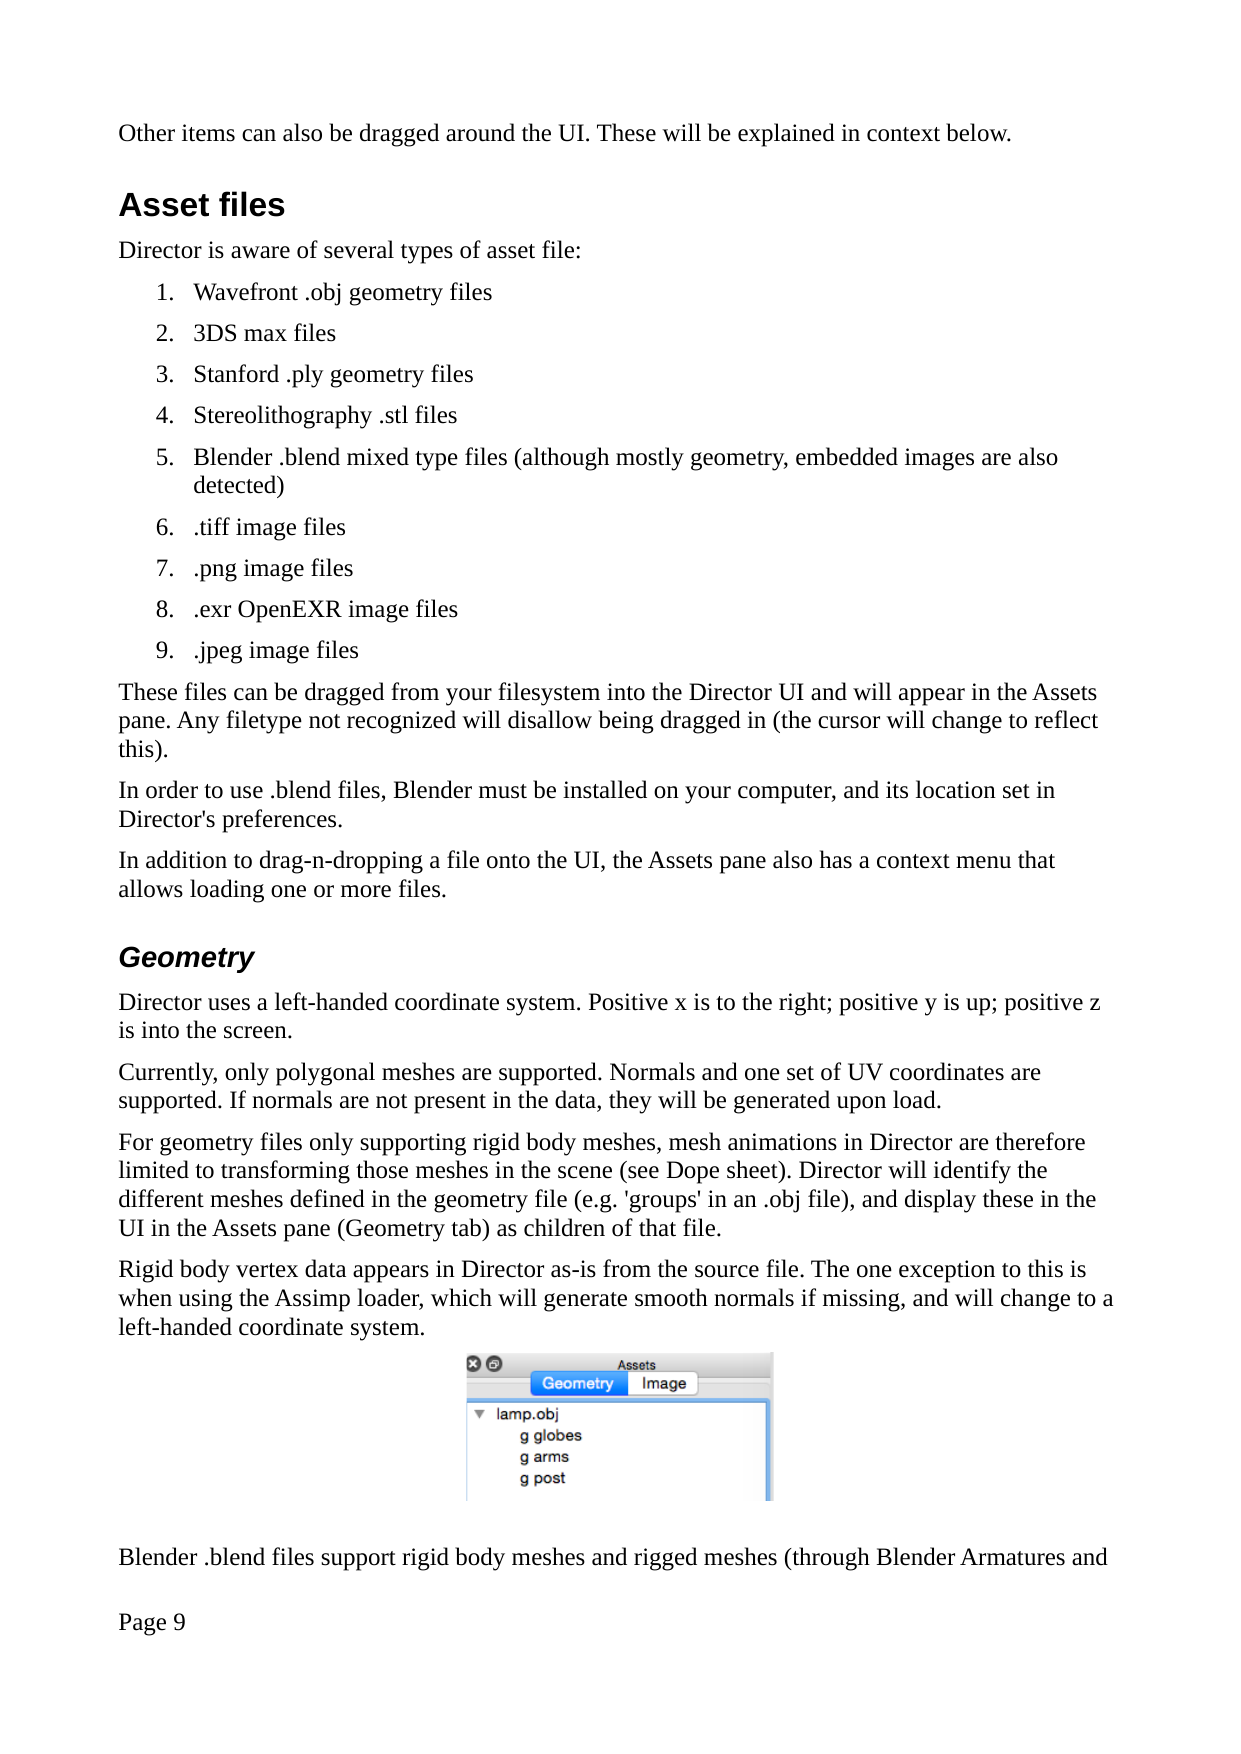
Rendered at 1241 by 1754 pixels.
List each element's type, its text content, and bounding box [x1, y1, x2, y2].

text Other items can also be dragged around the UI. These will be explained in context below. [118, 118, 1122, 147]
list Stanford .ply geometry files [156, 359, 1122, 388]
list Stereolithography .stl files [156, 401, 1122, 429]
picture [466, 1352, 774, 1501]
list Blender .blend mixed type files (although mostly geometry, embedded images are also detected) [156, 442, 1122, 499]
text For geometry files only supporting rigid body meshes, mesh animations in Director are therefore limited to transforming those meshes in the scene (see Dope sheet). Director will identify the different meshes defined in the geometry file (e.g. 'groups' in an .obj file), and display these in the UI in the Assets pane (Geometry tab) as children of that file. [118, 1127, 1122, 1242]
text Blender .blend files support rigid body meshes and rigged meshes (through Blender Armatures and [118, 1542, 1122, 1571]
list .exr OpenEXR image files [156, 594, 1122, 623]
list Wavefront .obj geometry files [156, 277, 1122, 306]
subtitle Geometry [118, 941, 1122, 974]
text In addition to drag-n-dropping a file onto the UI, the Assets pane also has a context menu that allows loading one or more files. [118, 846, 1122, 903]
subtitle Asset files [118, 184, 1122, 223]
text Rigid body vertex data appears in Director as-is from the source file. The one exception to this is when using the Assimp loader, which will generate smooth normals if missing, and will change to a left-handed coordinate system. [118, 1254, 1122, 1340]
list .png image files [156, 553, 1122, 582]
text These files can be dragged from your filesystem into the Director UI and will appear in the Assets pane. Any filetype not recognized will disallow being dragged in (the cursor will change to reflect this). [118, 677, 1122, 763]
text In order to use .blend files, Blender must be installed on your computer, and its location set in Director's preferences. [118, 776, 1122, 833]
text Director is aware of several types of asset file: [118, 236, 1122, 264]
text Currently, only polygonal meshes are supported. Normals and one set of UV coordinates are supported. If normals are not present in the data, they will be generated upon load. [118, 1057, 1122, 1114]
list 3DS max files [156, 318, 1122, 347]
text Director uses a left-handed coordinate system. Positive x is to the right; positive y is up; positive z is into the screen. [118, 987, 1122, 1044]
list .jpeg image files [156, 636, 1122, 664]
list .tiff image files [156, 512, 1122, 541]
